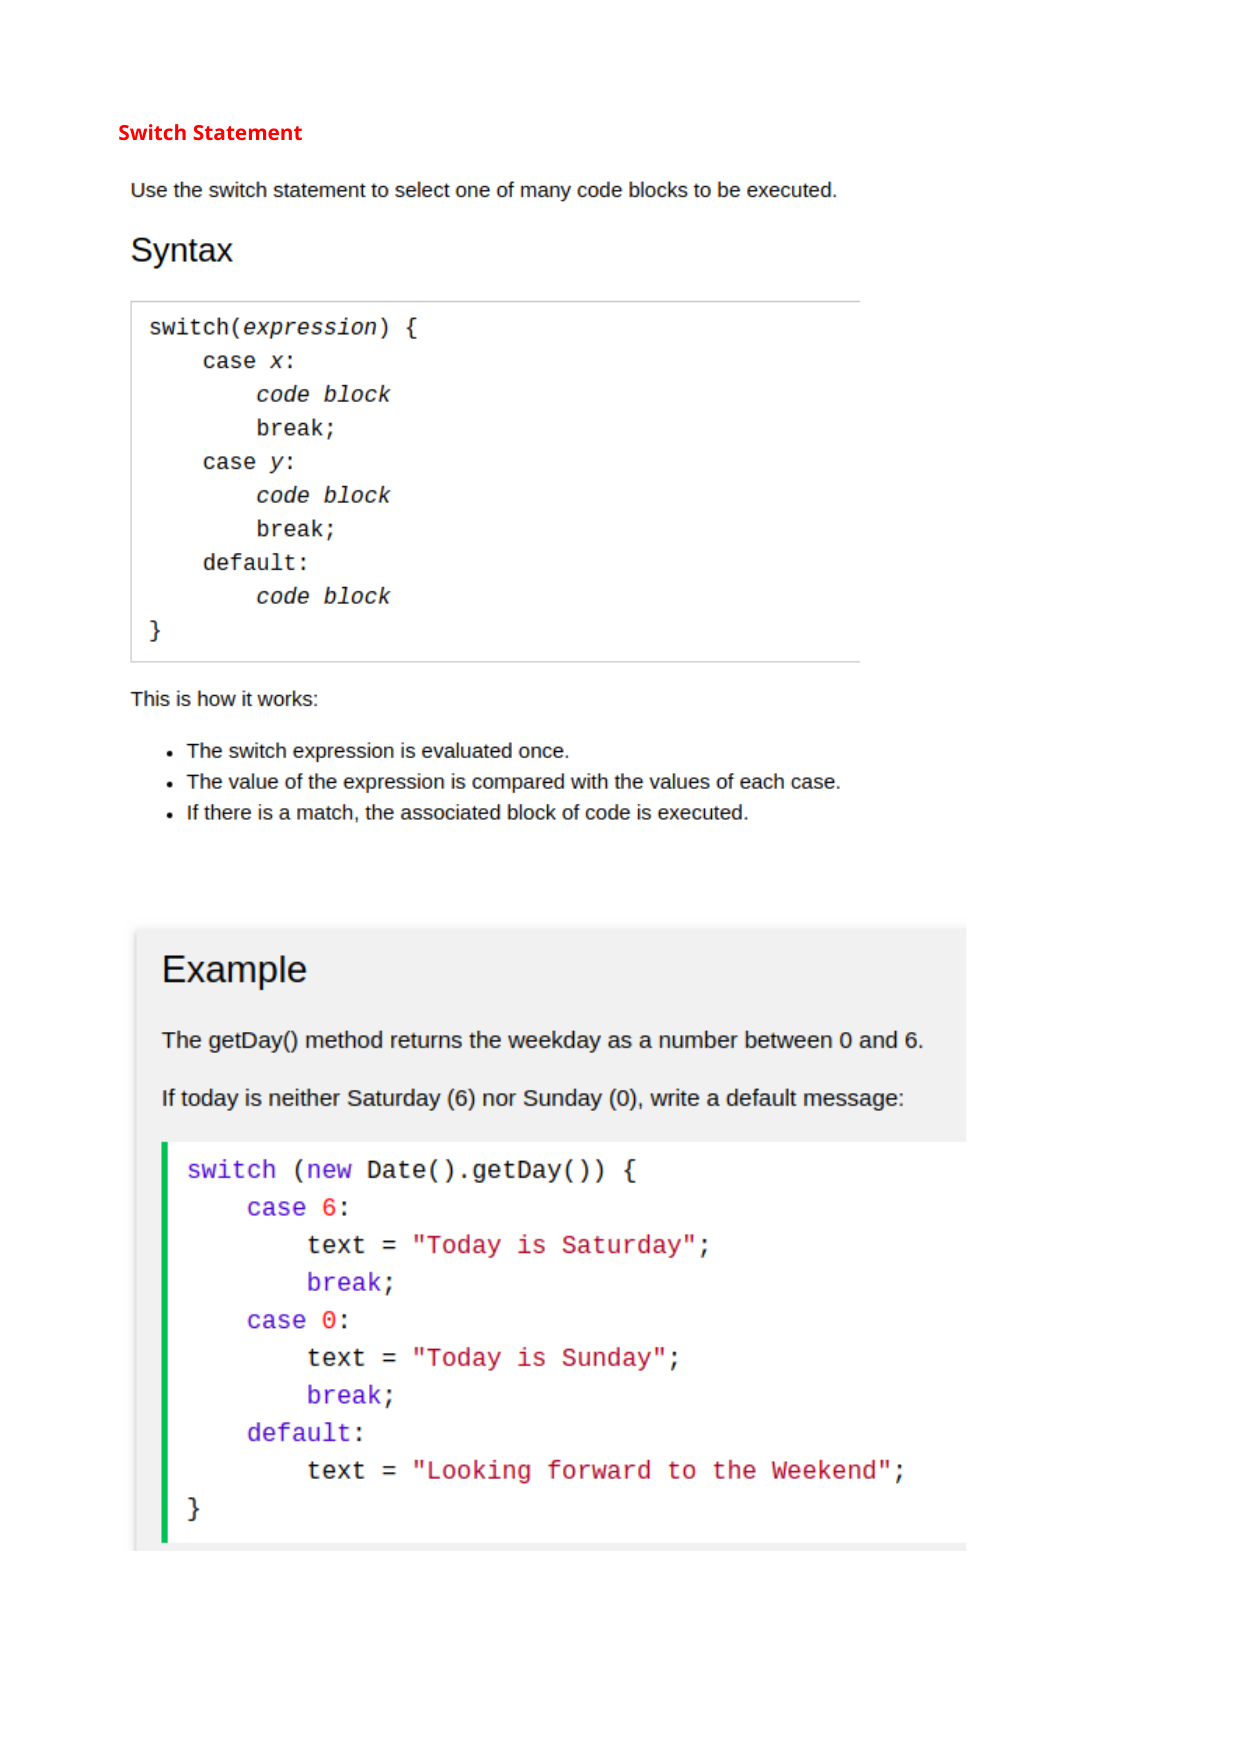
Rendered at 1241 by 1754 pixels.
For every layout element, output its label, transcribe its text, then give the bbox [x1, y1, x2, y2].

picture [118, 159, 861, 845]
picture [118, 901, 967, 1551]
subtitle Switch Statement [118, 118, 1122, 147]
